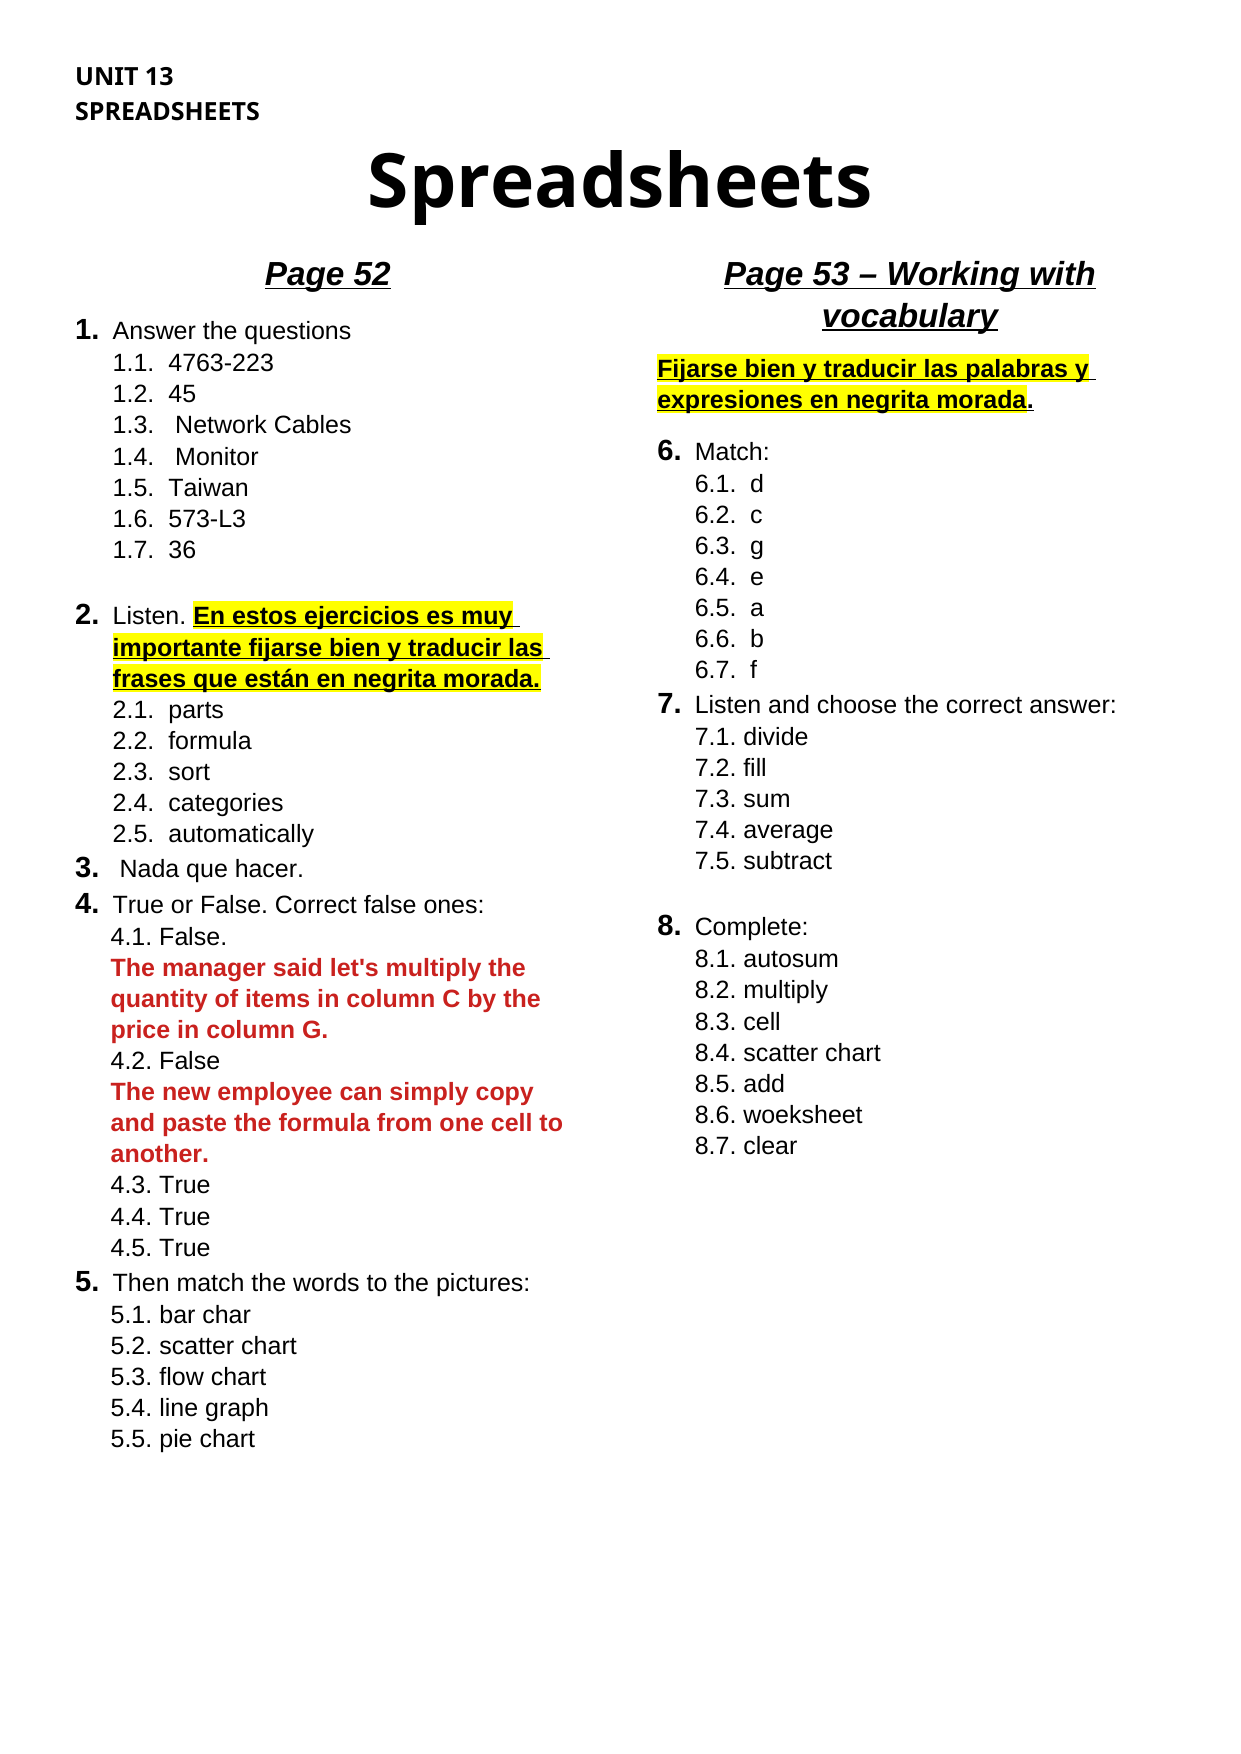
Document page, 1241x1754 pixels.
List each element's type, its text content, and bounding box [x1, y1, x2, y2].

list formula [112, 726, 583, 754]
list Taiwan [112, 473, 583, 501]
text Page 53 – Working with vocabulary [657, 254, 1165, 334]
list 4.1. False. The manager said let's multiply the quantity of items in column C by the price in column G. [110, 922, 583, 1044]
text Spreadsheets [75, 127, 1165, 229]
list Complete: [657, 908, 1165, 942]
list pie chart [110, 1424, 583, 1453]
list divide [694, 722, 1165, 751]
list subtract [694, 846, 1165, 875]
text Fijarse bien y traducir las palabras y expresiones en negrita morada. [657, 354, 1165, 413]
list scatter chart [110, 1331, 583, 1359]
list Network Cables [112, 411, 583, 439]
text Page 52 [75, 254, 583, 293]
list 573-L3 [112, 504, 583, 532]
list 4.4. True [110, 1202, 583, 1230]
list 4.3. True [110, 1171, 583, 1199]
list 4.2. False The new employee can simply copy and paste the formula from one cell to another. [110, 1046, 583, 1168]
list Answer the questions [75, 312, 583, 346]
list 4763-223 [112, 348, 583, 377]
list line graph [110, 1393, 583, 1422]
list scatter chart [694, 1038, 1165, 1066]
list fill [694, 753, 1165, 782]
list b [694, 624, 1165, 653]
list e [694, 562, 1165, 591]
list Listen and choose the correct answer: [657, 686, 1165, 719]
list True or False. Correct false ones: [75, 886, 583, 919]
list add [694, 1069, 1165, 1097]
list parts [112, 695, 583, 723]
list automatically [112, 819, 583, 848]
list autosum [694, 944, 1165, 973]
list Monitor [112, 442, 583, 470]
list d [694, 469, 1165, 497]
list 4.5. True [110, 1233, 583, 1261]
list bar char [110, 1300, 583, 1328]
list g [694, 531, 1165, 559]
list cell [694, 1007, 1165, 1035]
list Listen. En estos ejercicios es muy importante fijarse bien y traducir las frases que están en negrita morada. [75, 597, 583, 692]
list 45 [112, 379, 583, 408]
list flow chart [110, 1362, 583, 1391]
list c [694, 500, 1165, 528]
list woeksheet [694, 1100, 1165, 1128]
list f [694, 655, 1165, 684]
list average [694, 815, 1165, 844]
list categories [112, 788, 583, 817]
list sum [694, 784, 1165, 813]
list a [694, 593, 1165, 622]
list 36 [112, 535, 583, 563]
list Match: [657, 432, 1165, 466]
list sort [112, 757, 583, 786]
list clear [694, 1131, 1165, 1159]
list Then match the words to the pictures: [75, 1264, 583, 1297]
list Nada que hacer. [75, 850, 583, 883]
list multiply [694, 976, 1165, 1004]
